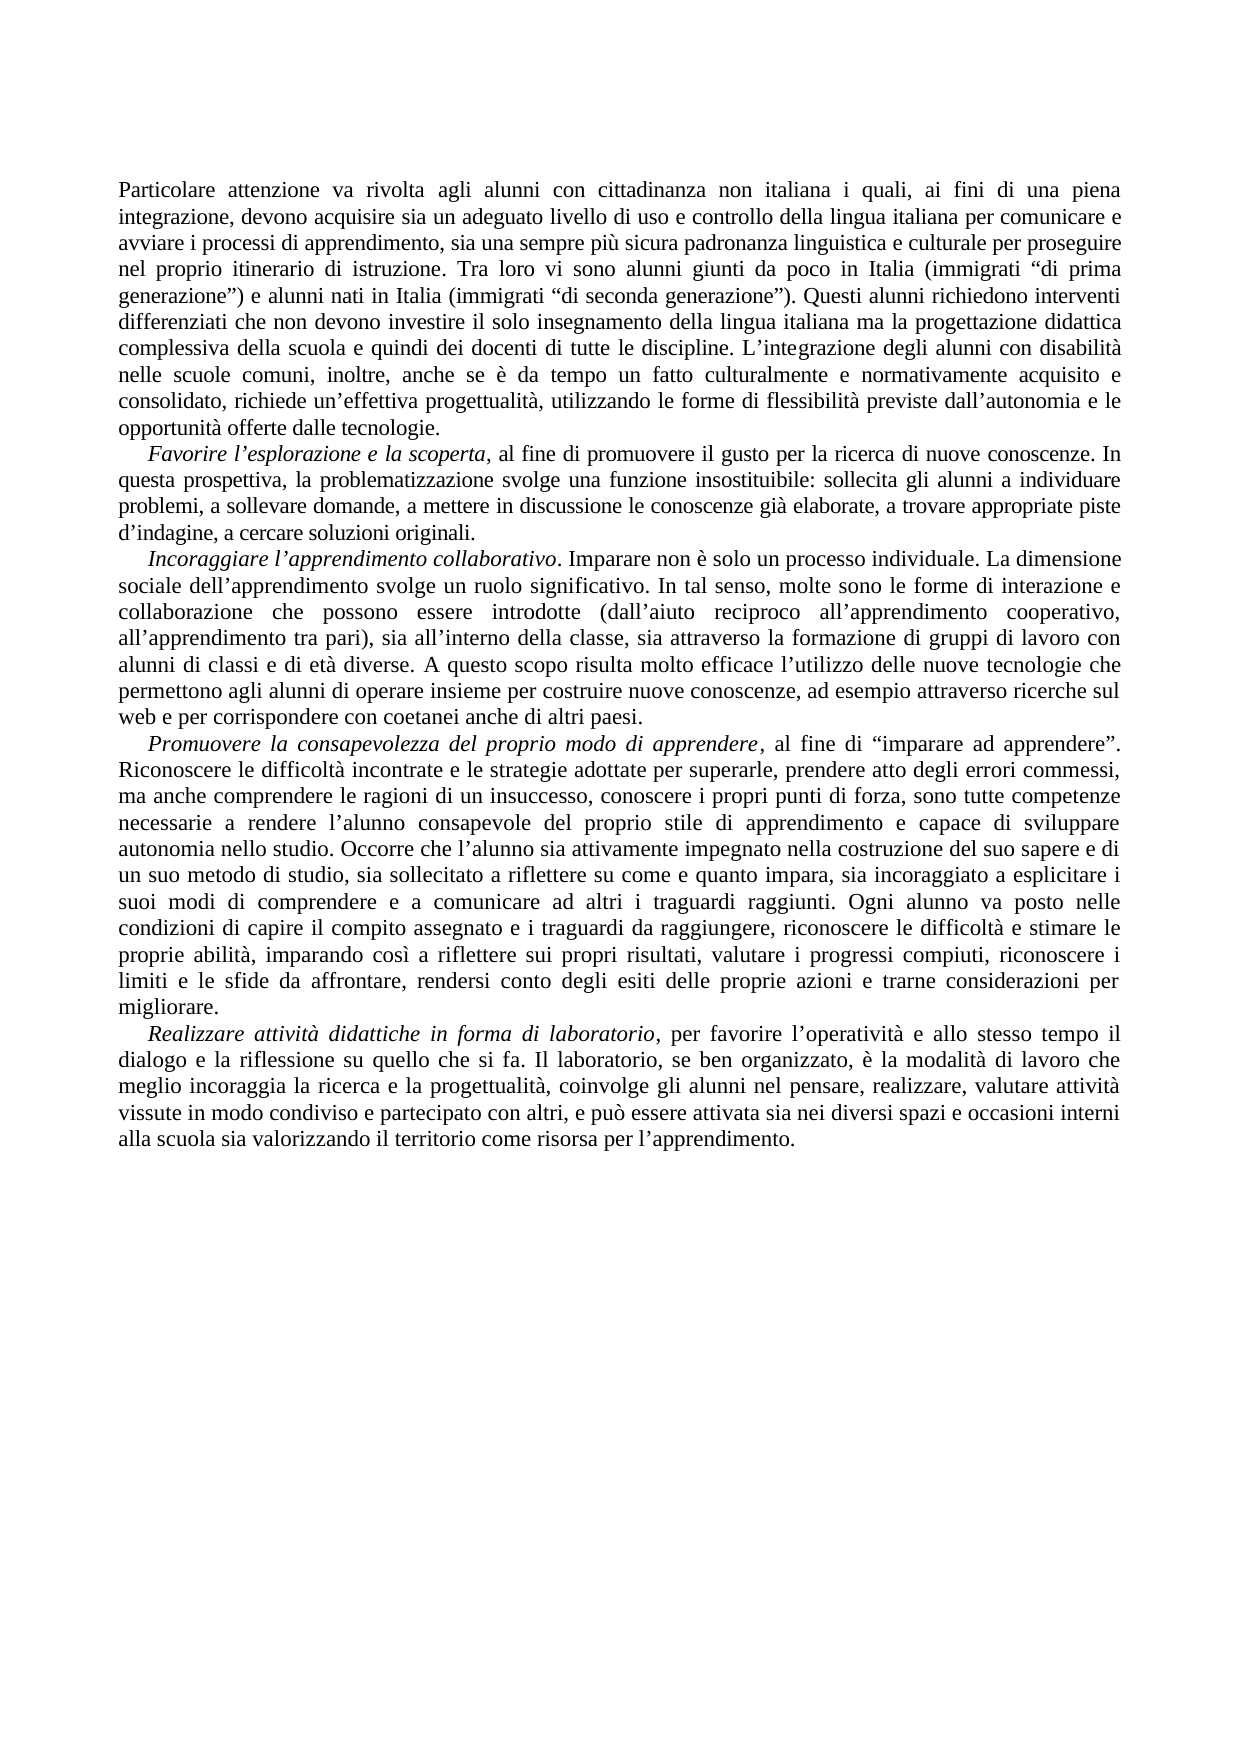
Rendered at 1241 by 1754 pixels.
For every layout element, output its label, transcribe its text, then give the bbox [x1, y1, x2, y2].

text Particolare attenzione va rivolta agli alunni con cittadinanza non italiana i quali, ai fini di una piena integrazione, devono acquisire sia un adeguato livello di uso e controllo della lingua italiana per comunicare e avviare i processi di apprendimento, sia una sempre più sicura padronanza linguistica e culturale per proseguire nel proprio itinerario di istruzione. Tra loro vi sono alunni giunti da poco in Italia (immigrati “di prima generazione”) e alunni nati in Italia (immigrati “di seconda generazione”). Questi alunni richiedono interventi differenziati che non devono investire il solo insegnamento della lingua italiana ma la progettazione didattica complessiva della scuola e quindi dei docenti di tutte le discipline. L’inte­grazione degli alunni con disabilità nelle scuole comuni, inoltre, anche se è da tempo un fatto culturalmente e normativamente acquisito e consolidato, richiede un’effettiva progettualità, utilizzando le forme di flessibilità previste dall’autonomia e le opportunità offerte dalle tecnologie. [118, 176, 1122, 440]
text Favorire l’esplorazione e la scoperta, al fine di promuovere il gusto per la ricerca di nuove conoscenze. In questa prospettiva, la problematizzazione svolge una funzione insostituibile: sollecita gli alunni a individuare problemi, a sollevare domande, a mettere in discussione le conoscenze già elaborate, a trovare appropriate piste d’indagine, a cercare soluzioni originali. [118, 440, 1122, 545]
text Promuovere la consapevolezza del proprio modo di apprendere, al fine di “imparare ad apprendere”. Riconoscere le difficoltà incontrate e le strategie adottate per superarle, prendere atto degli errori commessi, ma anche comprendere le ragioni di un insuccesso, conoscere i propri punti di forza, sono tutte competenze necessarie a rendere l’alunno consapevole del proprio stile di apprendimento e capace di sviluppare autonomia nello studio. Occorre che l’alunno sia attivamente impegnato nella costruzione del suo sapere e di un suo metodo di studio, sia sollecitato a riflettere su come e quanto impara, sia incoraggiato a esplicitare i suoi modi di comprendere e a comunicare ad altri i traguardi raggiunti. Ogni alunno va posto nelle condizioni di capire il compito assegnato e i traguardi da raggiungere, riconoscere le difficoltà e stimare le proprie abilità, imparando così a riflettere sui propri risultati, valutare i progressi compiuti, riconoscere i limiti e le sfide da affrontare, rendersi conto degli esiti delle proprie azioni e trarne considerazioni per migliorare. [118, 730, 1122, 1020]
text Realizzare attività didattiche in forma di laboratorio, per favorire l’operatività e allo stesso tempo il dialogo e la riflessione su quello che si fa. Il laboratorio, se ben organizzato, è la modalità di lavoro che meglio incoraggia la ricerca e la progettualità, coinvolge gli alunni nel pensare, realizzare, valutare attività vissute in modo condiviso e partecipato con altri, e può essere attivata sia nei diversi spazi e occasioni interni alla scuola sia valorizzando il territorio come risorsa per l’apprendimento. [118, 1020, 1122, 1151]
text Incoraggiare l’apprendimento collaborativo. Imparare non è solo un processo individuale. La dimensione sociale dell’apprendimento svolge un ruolo significativo. In tal senso, molte sono le forme di interazione e collaborazione che possono essere introdotte (dall’aiuto reciproco all’apprendimento cooperativo, all’apprendi­mento tra pari), sia all’interno della classe, sia attraverso la formazione di gruppi di lavoro con alunni di classi e di età diverse. A questo scopo risulta molto efficace l’utilizzo delle nuove tecnologie che permettono agli alunni di operare insieme per costruire nuove conoscenze, ad esempio attraverso ricerche sul web e per corrispondere con coetanei anche di altri paesi. [118, 545, 1122, 730]
